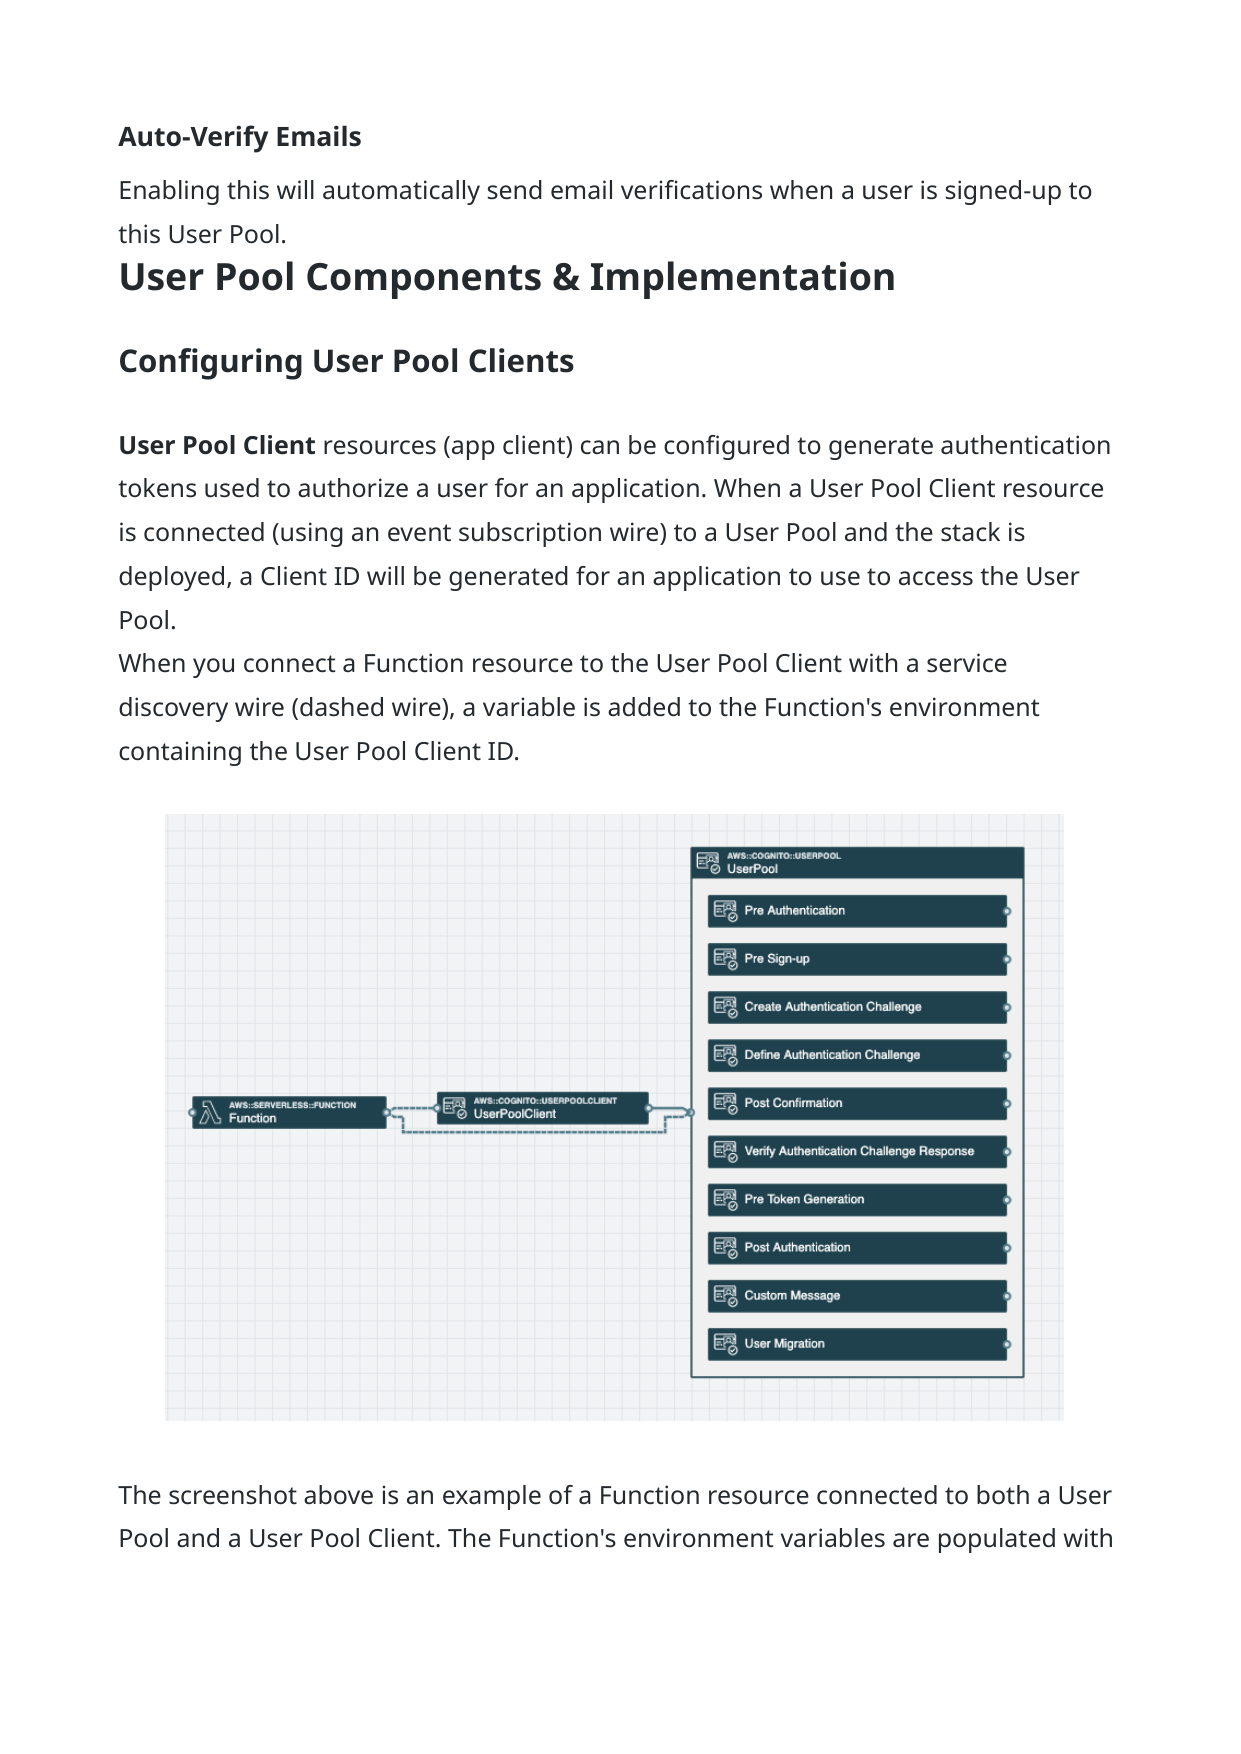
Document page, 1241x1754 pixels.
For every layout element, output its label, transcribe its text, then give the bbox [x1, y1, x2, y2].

subtitle Auto-Verify Emails [118, 118, 1122, 154]
text The screenshot above is an example of a Function resource connected to both a User Pool and a User Pool Client. The Function's environment variables are populated with [118, 1468, 1122, 1555]
subtitle Configuring User Pool Clients [118, 339, 1122, 382]
picture [165, 814, 1064, 1421]
subtitle User Pool Components & Implementation [118, 251, 1122, 302]
text User Pool Client resources (app client) can be configured to generate authentication tokens used to authorize a user for an application. When a User Pool Client resource is connected (using an event subscription wire) to a User Pool and the stack is deployed, a Client ID will be generated for an application to use to access the User Pool. [118, 418, 1122, 636]
text When you connect a Function resource to the User Pool Client with a service discovery wire (dashed wire), a variable is added to the Function's environment containing the User Pool Client ID. [118, 636, 1122, 768]
text Enabling this will automatically send email verifications when a user is signed-up to this User Pool. [118, 163, 1122, 251]
